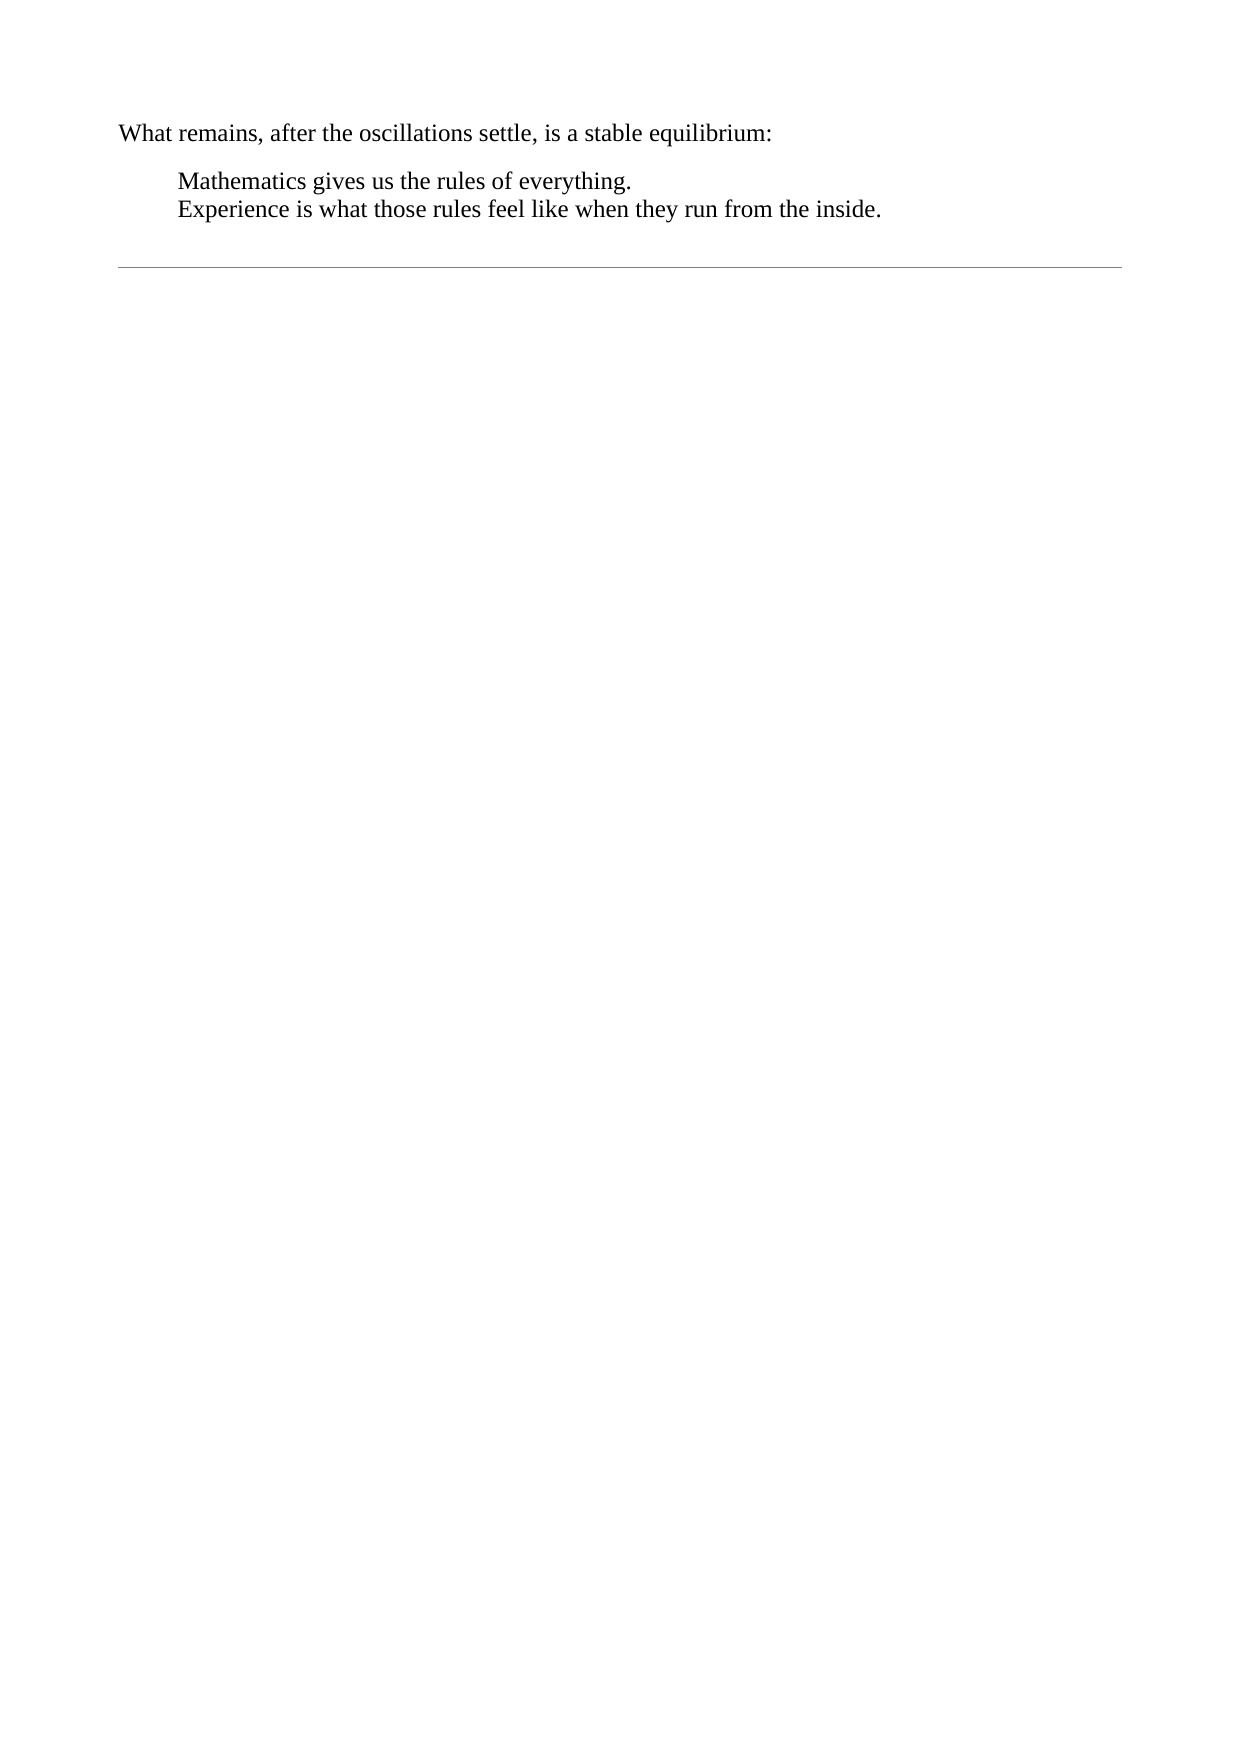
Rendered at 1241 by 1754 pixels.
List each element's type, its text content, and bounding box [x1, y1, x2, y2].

text What remains, after the oscillations settle, is a stable equilibrium: [118, 118, 1122, 147]
text Mathematics gives us the rules of everything. Experience is what those rules feel like when they run from the inside. [177, 166, 1063, 223]
